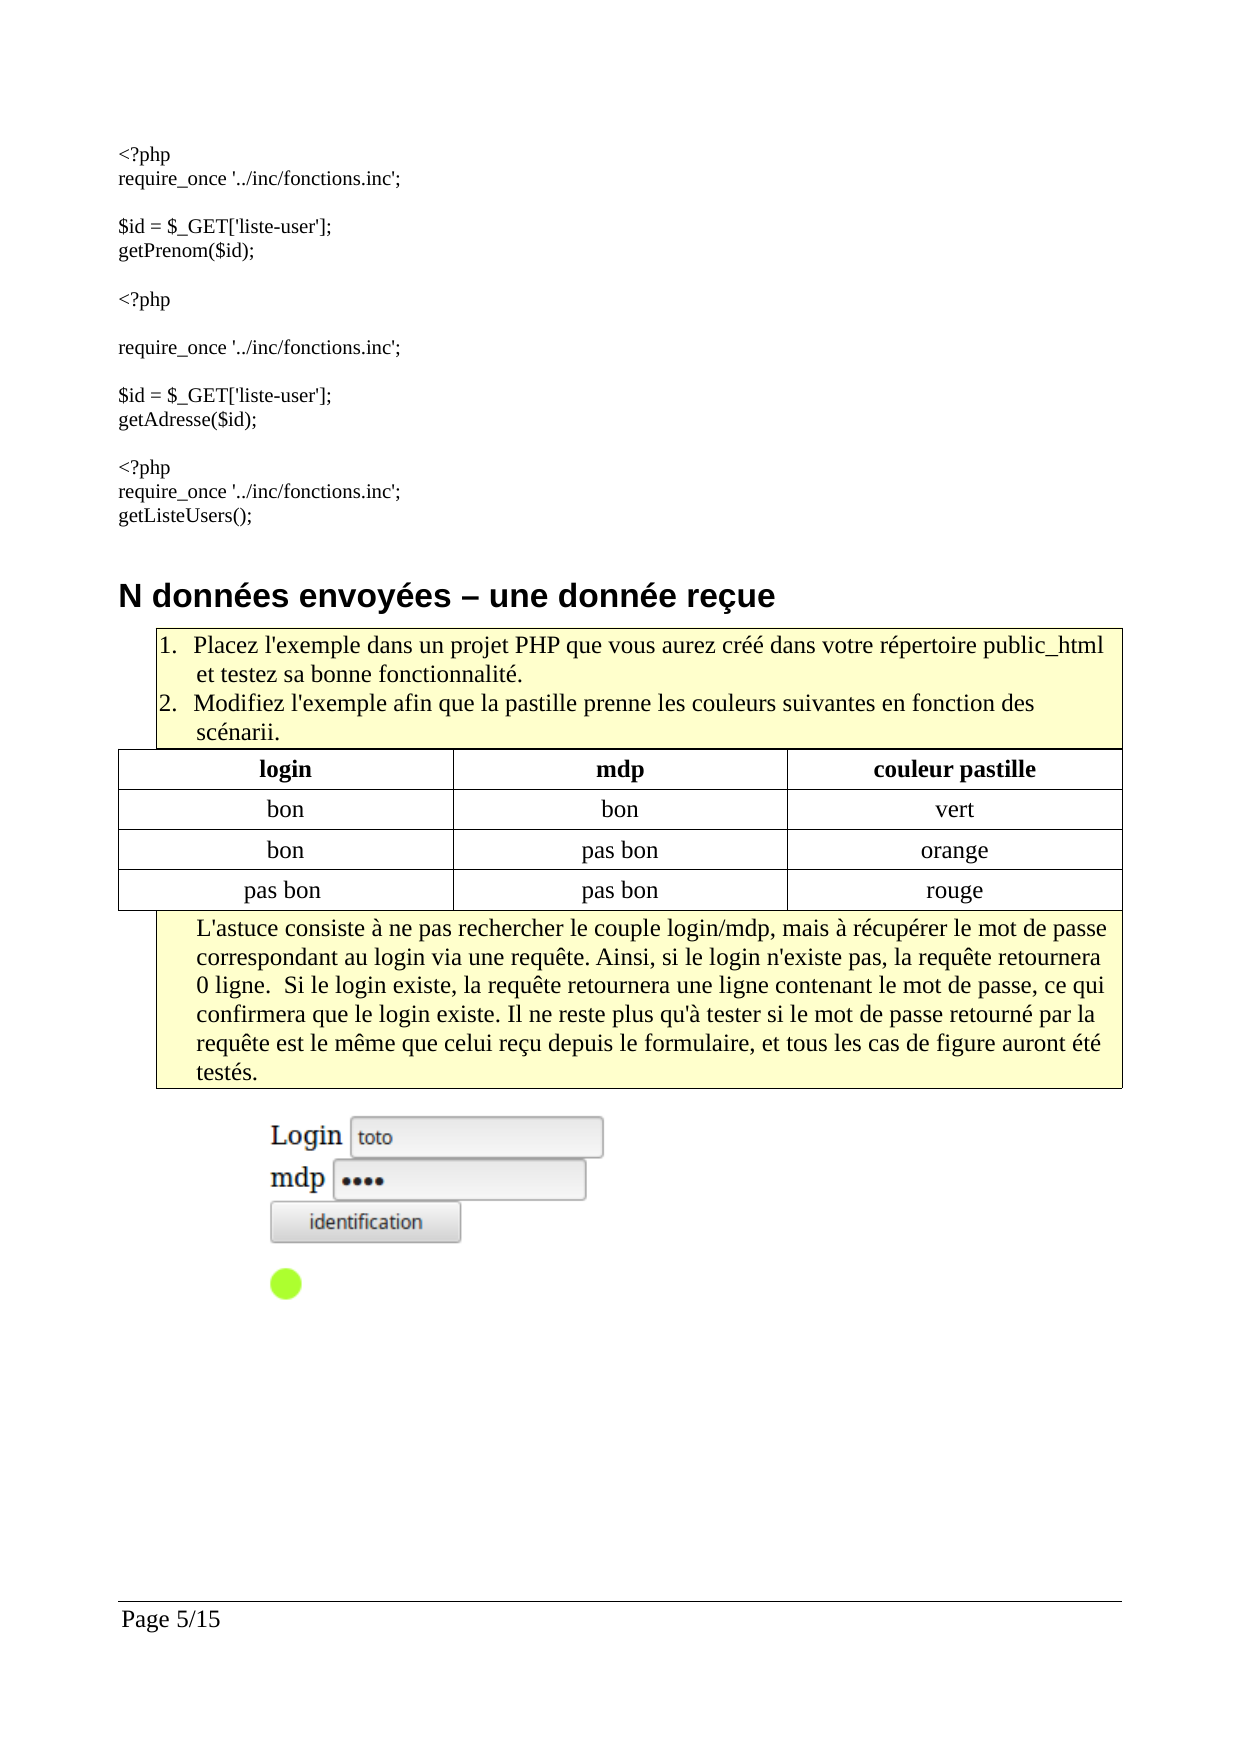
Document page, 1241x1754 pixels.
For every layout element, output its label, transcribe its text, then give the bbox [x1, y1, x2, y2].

table_header mdp [454, 750, 787, 789]
table_cell bon [119, 830, 453, 869]
list Modifiez l'exemple afin que la pastille prenne les couleurs suivantes en fonction des scénarii. [157, 685, 1122, 748]
subtitle N données envoyées – une donnée reçue [118, 576, 1122, 615]
text getListeUsers(); [118, 503, 1122, 527]
table_cell pas bon [454, 870, 787, 910]
list L'astuce consiste à ne pas rechercher le couple login/mdp, mais à récupérer le mot de passe correspondant au login via une requête. Ainsi, si le login n'existe pas, la requête retournera 0 ligne. Si le login existe, la requête retournera une ligne contenant le mot de passe, ce qui confirmera que le login existe. Il ne reste plus qu'à tester si le mot de passe retourné par la requête est le même que celui reçu depuis le formulaire, et tous les cas de figure auront été testés. [157, 911, 1122, 1088]
picture [258, 1107, 742, 1361]
text <?php [118, 287, 1122, 311]
table_cell orange [788, 830, 1122, 869]
text <?php [118, 142, 1122, 166]
text $id = $_GET['liste-user']; [118, 214, 1122, 238]
table_cell rouge [788, 870, 1122, 910]
text require_once '../inc/fonctions.inc'; [118, 335, 1122, 359]
text $id = $_GET['liste-user']; [118, 383, 1122, 407]
table_cell pas bon [119, 870, 453, 910]
text getAdresse($id); [118, 407, 1122, 431]
table_header couleur pastille [788, 750, 1122, 789]
table_cell bon [119, 790, 453, 829]
table_cell pas bon [454, 830, 787, 869]
text <?php [118, 455, 1122, 479]
text require_once '../inc/fonctions.inc'; [118, 479, 1122, 503]
table_cell vert [788, 790, 1122, 829]
table_header login [119, 750, 453, 789]
text require_once '../inc/fonctions.inc'; [118, 166, 1122, 190]
table_cell bon [454, 790, 787, 829]
list Placez l'exemple dans un projet PHP que vous aurez créé dans votre répertoire public_html et testez sa bonne fonctionnalité. [157, 629, 1122, 685]
text getPrenom($id); [118, 238, 1122, 262]
